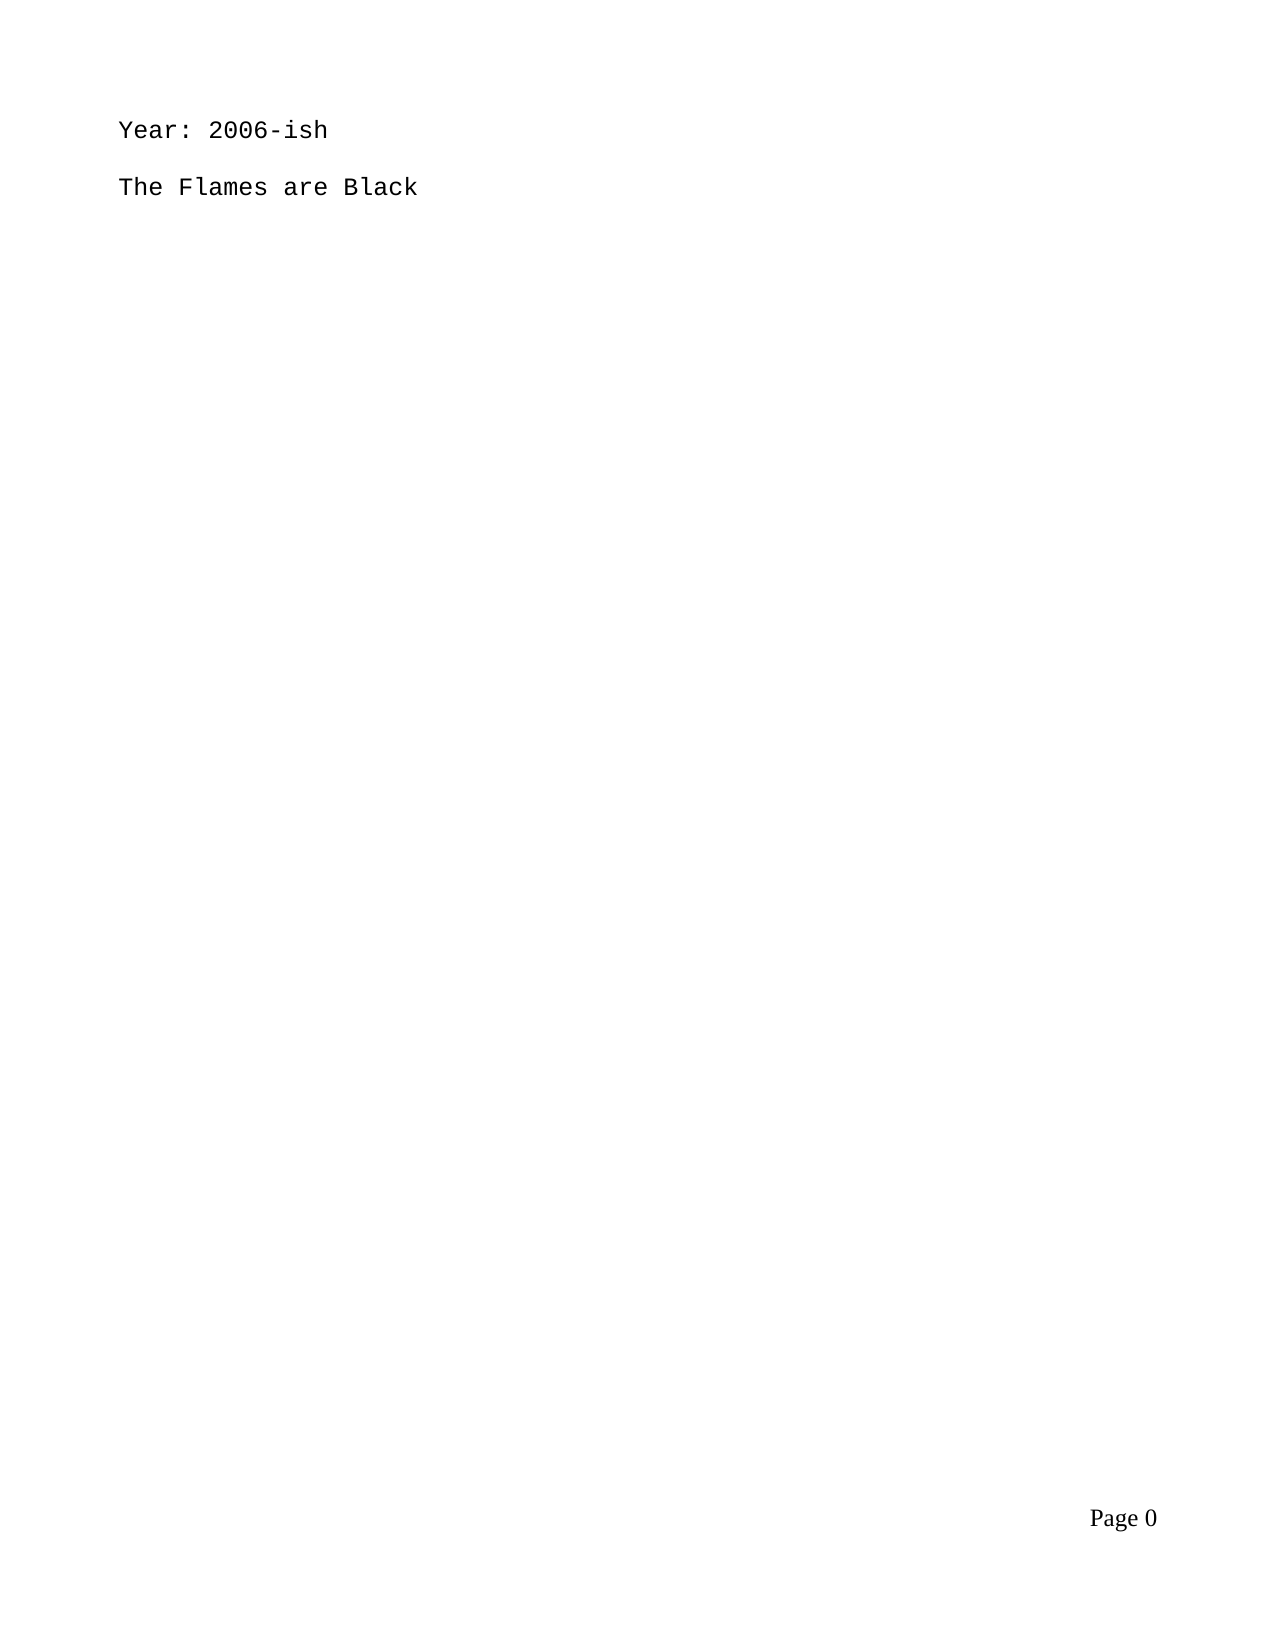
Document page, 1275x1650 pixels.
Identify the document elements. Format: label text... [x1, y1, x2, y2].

text The Flames are Black [118, 175, 1157, 203]
text Year: 2006-ish [118, 118, 1157, 146]
